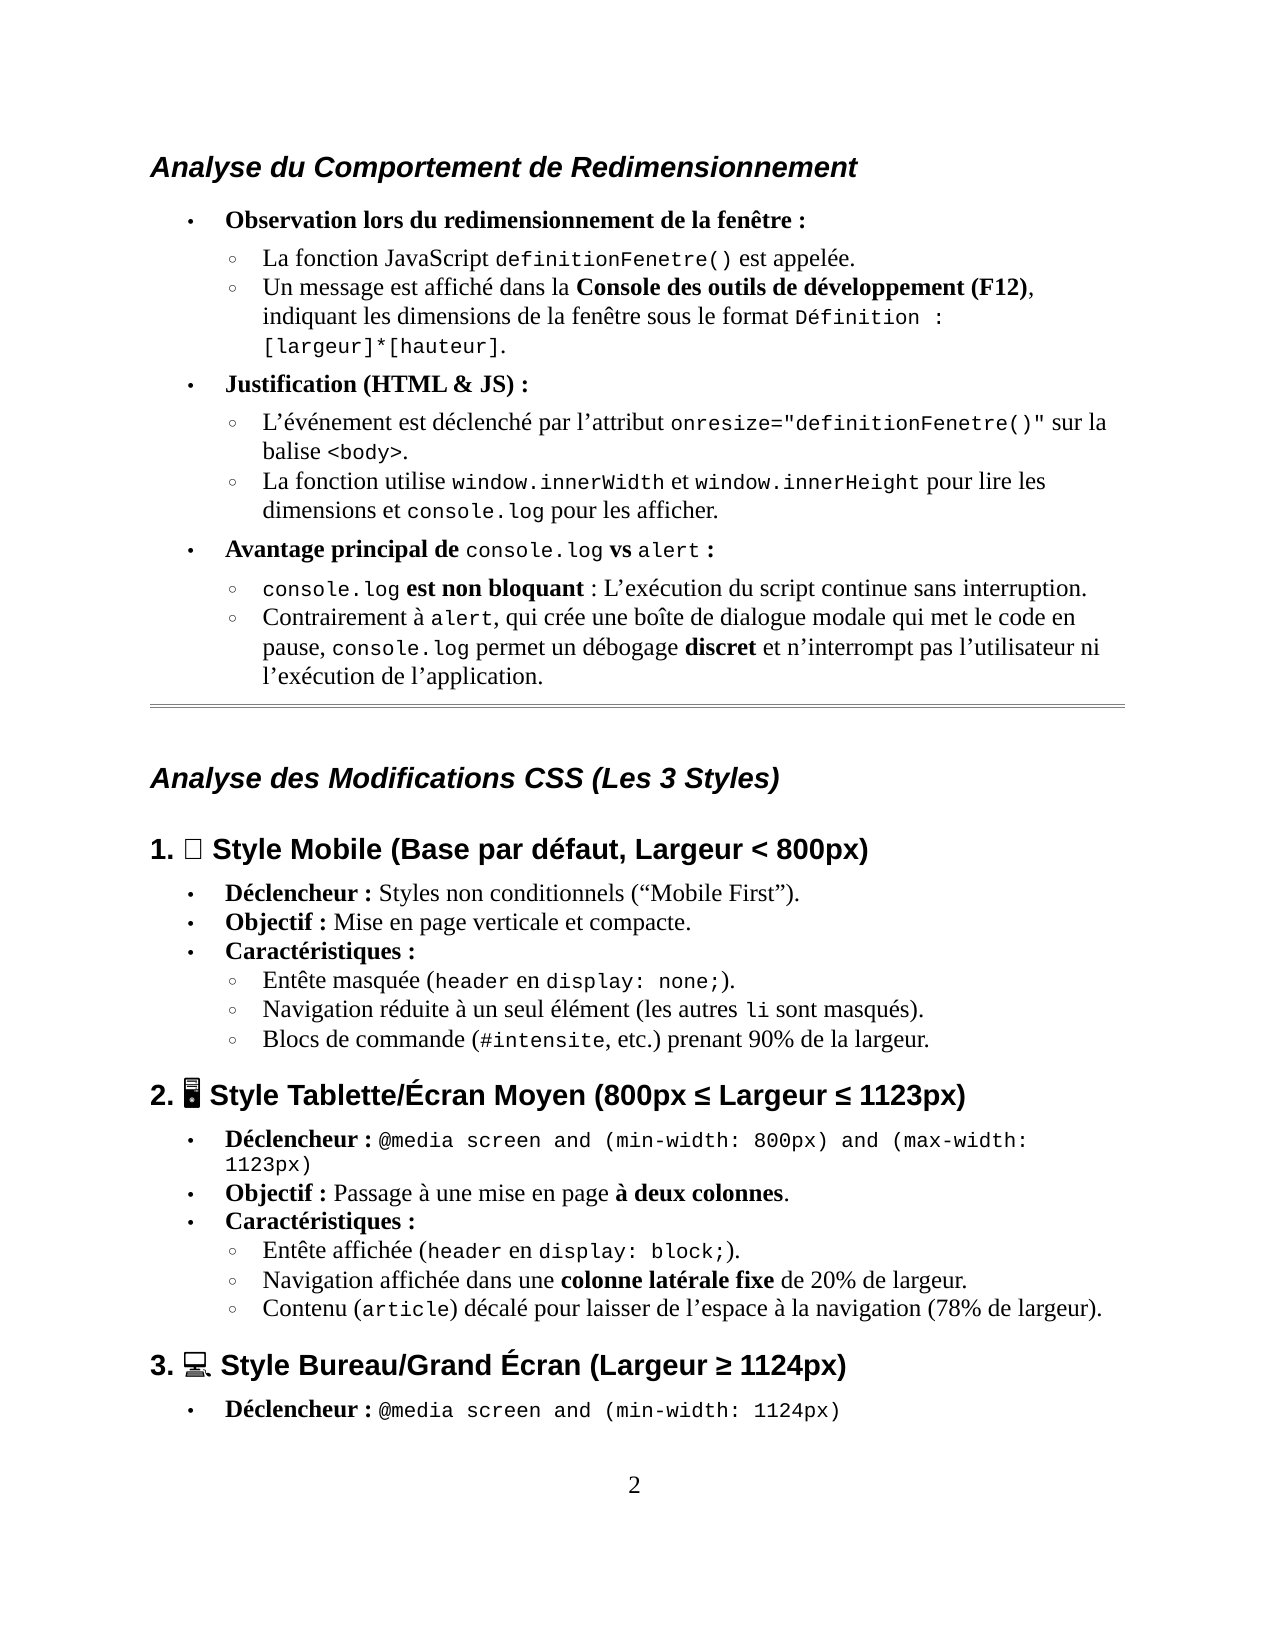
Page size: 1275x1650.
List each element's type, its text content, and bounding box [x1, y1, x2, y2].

subtitle 2. 🖥️ Style Tablette/Écran Moyen (800px ≤ Largeur ≤ 1123px) [150, 1078, 1125, 1112]
list Déclencheur : @media screen and (min-width: 800px) and (max-width: 1123px) [187, 1124, 1125, 1178]
list Contrairement à alert, qui crée une boîte de dialogue modale qui met le code en pause, console.log permet un débogage discret et n’interrompt pas l’utilisateur ni l’exécution de l’application. [225, 602, 1125, 690]
list Déclencheur : Styles non conditionnels (“Mobile First”). [187, 878, 1125, 907]
list Contenu (article) décalé pour laisser de l’espace à la navigation (78% de largeur). [225, 1293, 1125, 1323]
list Un message est affiché dans la Console des outils de développement (F12), indiquant les dimensions de la fenêtre sous le format Définition : [largeur]*[hauteur]. [225, 272, 1125, 360]
list Objectif : Mise en page verticale et compacte. [187, 907, 1125, 936]
list Caractéristiques : [187, 936, 1125, 965]
list Observation lors du redimensionnement de la fenêtre : [187, 205, 1125, 234]
list Justification (HTML & JS) : [187, 369, 1125, 398]
list Blocs de commande (#intensite, etc.) prenant 90% de la largeur. [225, 1024, 1125, 1053]
list L’événement est déclenché par l’attribut onresize="definitionFenetre()" sur la balise <body>. [225, 407, 1125, 466]
subtitle 1. 📱 Style Mobile (Base par défaut, Largeur < 800px) [150, 832, 1125, 866]
list La fonction JavaScript definitionFenetre() est appelée. [225, 243, 1125, 272]
list Objectif : Passage à une mise en page à deux colonnes. [187, 1178, 1125, 1206]
list console.log est non bloquant : L’exécution du script continue sans interruption. [225, 573, 1125, 602]
list Déclencheur : @media screen and (min-width: 1124px) [187, 1394, 1125, 1424]
list Entête masquée (header en display: none;). [225, 965, 1125, 994]
list Navigation affichée dans une colonne latérale fixe de 20% de largeur. [225, 1265, 1125, 1293]
subtitle Analyse des Modifications CSS (Les 3 Styles) [150, 761, 1125, 795]
list Entête affichée (header en display: block;). [225, 1235, 1125, 1265]
subtitle 3. 💻 Style Bureau/Grand Écran (Largeur ≥ 1124px) [150, 1348, 1125, 1382]
list Navigation réduite à un seul élément (les autres li sont masqués). [225, 994, 1125, 1024]
list Caractéristiques : [187, 1206, 1125, 1235]
list La fonction utilise window.innerWidth et window.innerHeight pour lire les dimensions et console.log pour les afficher. [225, 466, 1125, 525]
subtitle Analyse du Comportement de Redimensionnement [150, 150, 1125, 183]
list Avantage principal de console.log vs alert : [187, 534, 1125, 564]
